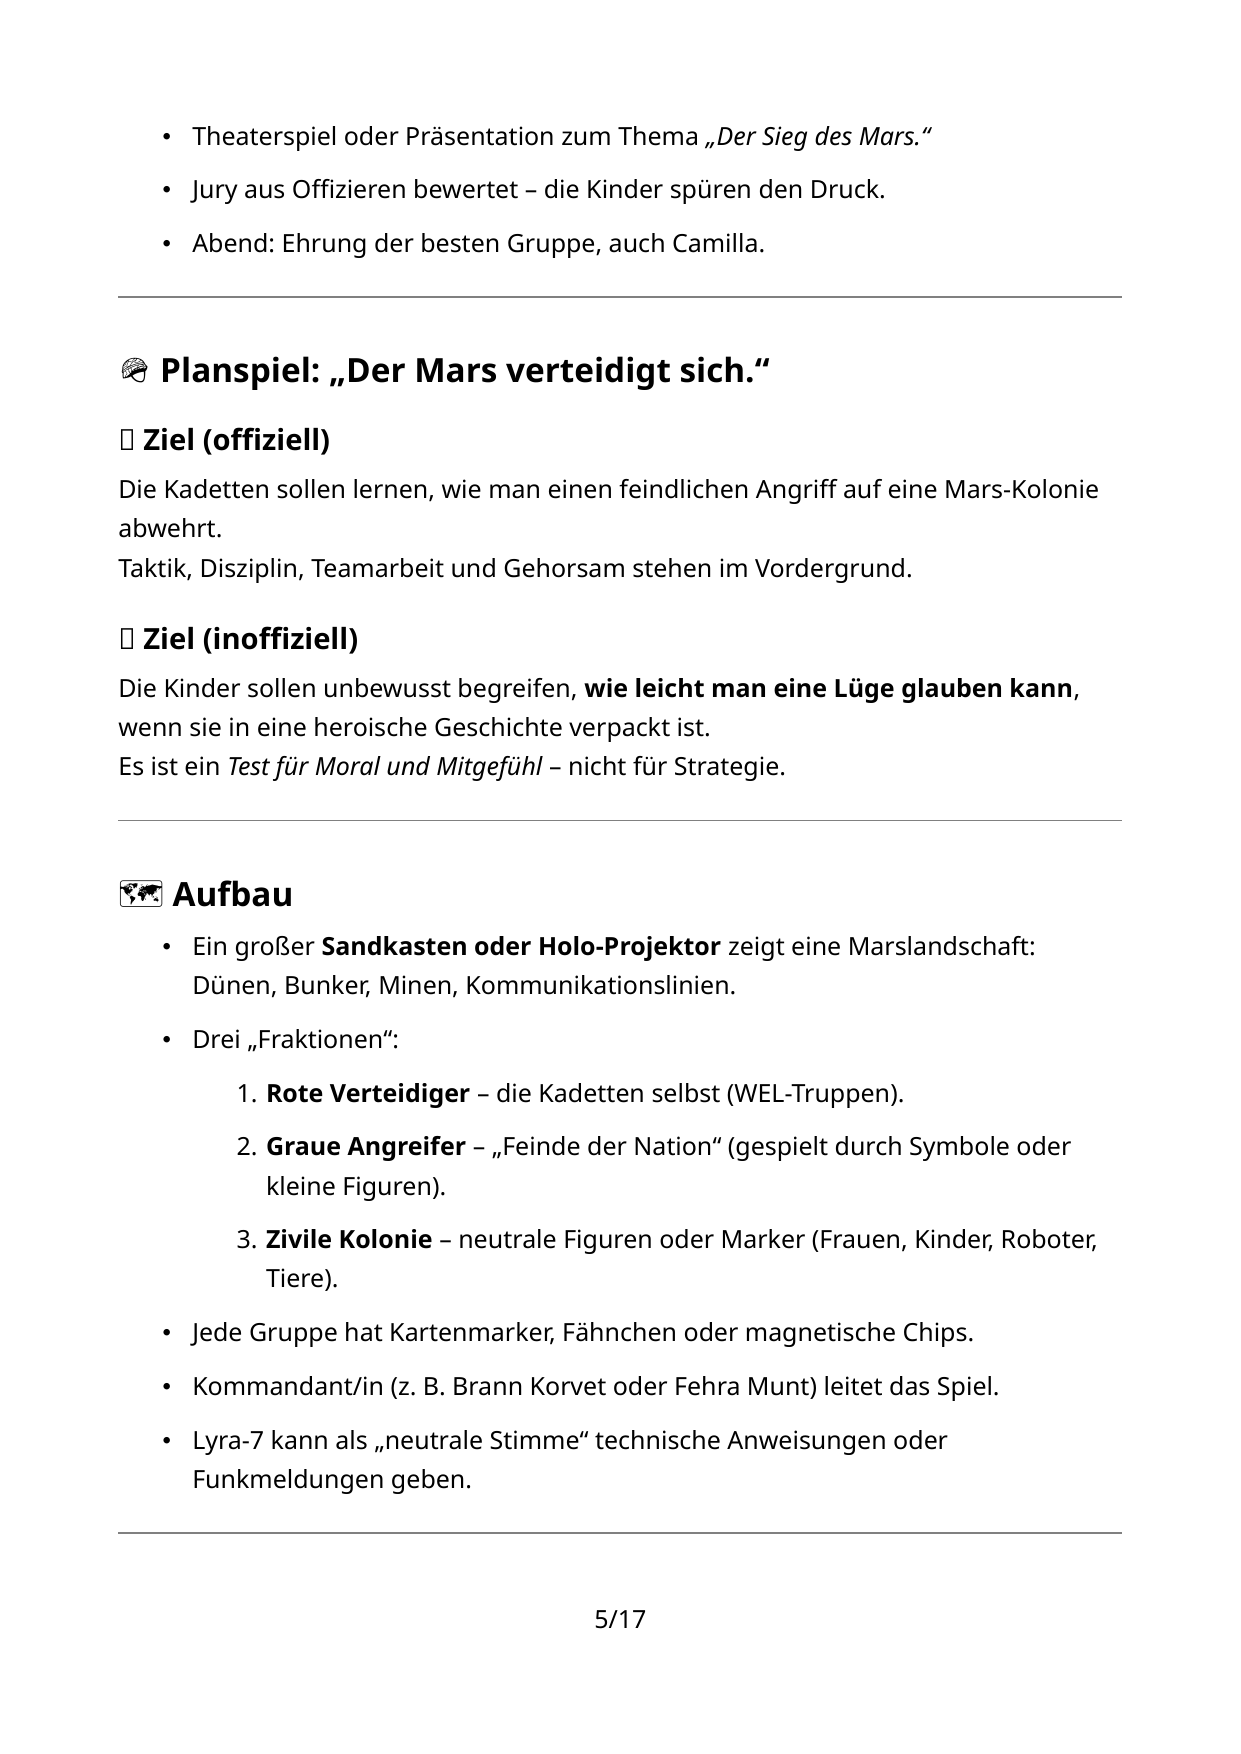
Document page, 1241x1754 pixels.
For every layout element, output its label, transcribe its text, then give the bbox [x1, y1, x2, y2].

subtitle 💬 Ziel (inoffiziell) [118, 618, 1122, 658]
list Ein großer Sandkasten oder Holo-Projektor zeigt eine Marslandschaft: Dünen, Bunker, Minen, Kommunikationslinien. [162, 928, 1122, 1002]
list Zivile Kolonie – neutrale Figuren oder Marker (Frauen, Kinder, Roboter, Tiere). [236, 1222, 1122, 1295]
list Drei „Fraktionen“: [162, 1021, 1122, 1056]
subtitle 🗺️ Aufbau [118, 871, 1122, 916]
list Theaterspiel oder Präsentation zum Thema „Der Sieg des Mars.“ [162, 118, 1122, 152]
list Lyra-7 kann als „neutrale Stimme“ technische Anweisungen oder Funkmeldungen geben. [162, 1422, 1122, 1496]
text Die Kinder sollen unbewusst begreifen, wie leicht man eine Lüge glauben kann, wenn sie in eine heroische Geschichte verpackt ist. Es ist ein Test für Moral und Mitgefühl – nicht für Strategie. [118, 671, 1122, 783]
list Jede Gruppe hat Kartenmarker, Fähnchen oder magnetische Chips. [162, 1315, 1122, 1349]
subtitle 🪖 Planspiel: „Der Mars verteidigt sich.“ [118, 347, 1122, 393]
list Kommandant/in (z. B. Brann Korvet oder Fehra Munt) leitet das Spiel. [162, 1368, 1122, 1403]
list Jury aus Offizieren bewertet – die Kinder spüren den Druck. [162, 172, 1122, 206]
list Rote Verteidiger – die Kadetten selbst (WEL-Truppen). [236, 1075, 1122, 1109]
text Die Kadetten sollen lernen, wie man einen feindlichen Angriff auf eine Mars-Kolonie abwehrt. Taktik, Disziplin, Teamarbeit und Gehorsam stehen im Vordergrund. [118, 472, 1122, 584]
list Abend: Ehrung der besten Gruppe, auch Camilla. [162, 226, 1122, 260]
subtitle 🎯 Ziel (offiziell) [118, 420, 1122, 459]
list Graue Angreifer – „Feinde der Nation“ (gespielt durch Symbole oder kleine Figuren). [236, 1129, 1122, 1202]
